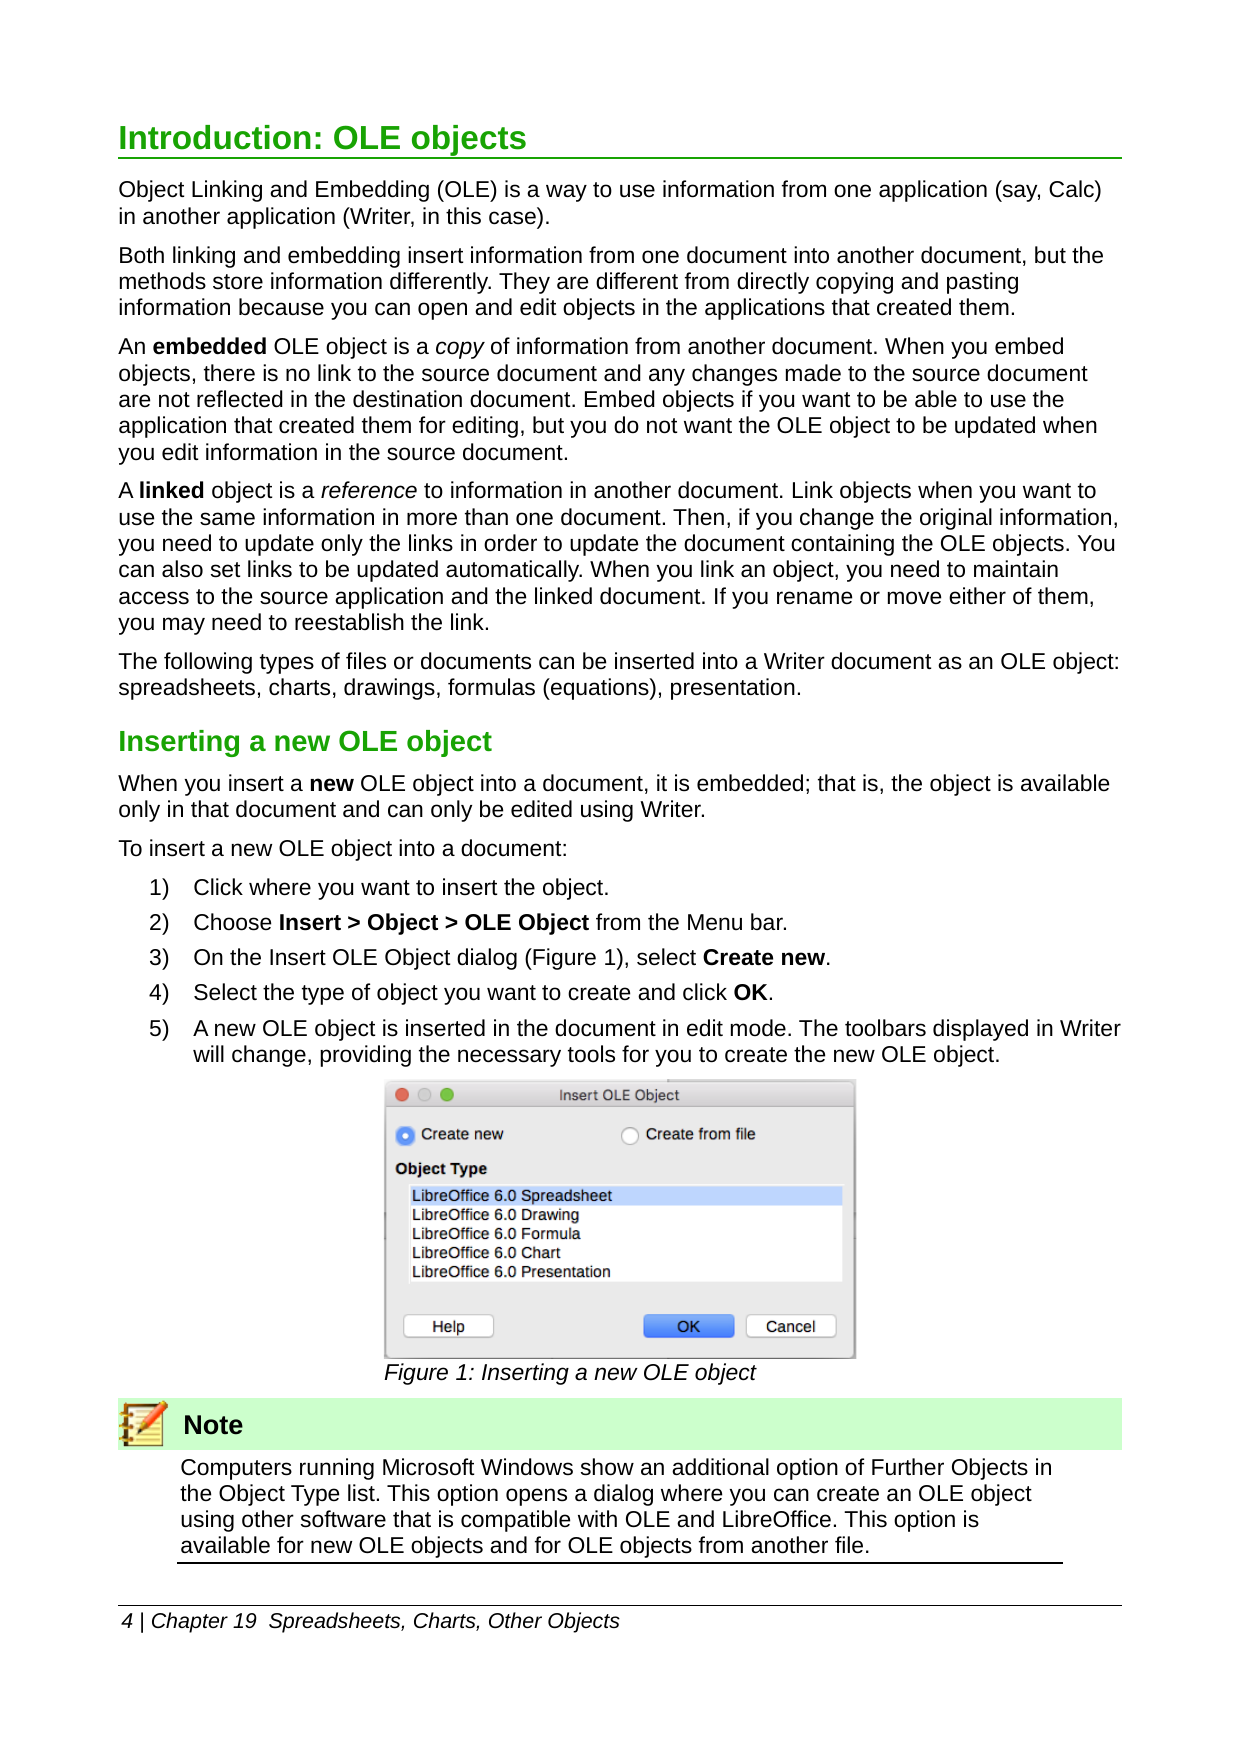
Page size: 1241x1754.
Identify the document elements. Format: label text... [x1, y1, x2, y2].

picture [383, 1079, 857, 1359]
text When you insert a new OLE object into a document, it is embedded; that is, the object is available only in that document and can only be edited using Writer. [118, 770, 1122, 822]
subtitle Introduction: OLE objects [118, 118, 1122, 157]
text Figure 1: Inserting a new OLE object [384, 1359, 856, 1385]
text Computers running Microsoft Windows show an additional option of Further Objects in the Object Type list. This option opens a dialog where you can create an OLE object using other software that is compatible with OLE and LibreOffice. This option is available for new OLE objects and for OLE objects from another file. [177, 1450, 1063, 1562]
list A new OLE object is inserted in the document in edit mode. The toolbars displayed in Writer will change, providing the necessary tools for you to create the new OLE object. [169, 1014, 1122, 1067]
list On the Insert OLE Object dialog (Figure 1), select Create new. [169, 944, 1122, 971]
list Choose Insert > Object > OLE Object from the Menu bar. [169, 909, 1122, 935]
list A linked object is a reference to information in another document. Link objects when you want to use the same information in more than one document. Then, if you change the original information, you need to update only the links in order to update the document containing the OLE objects. You can also set links to be updated automatically. When you link an object, you need to maintain access to the source application and the linked document. If you rename or move either of them, you may need to reestablish the link. [118, 477, 1122, 636]
list An embedded OLE object is a copy of information from another document. When you embed objects, there is no link to the source document and any changes made to the source document are not reflected in the destination document. Embed objects if you want to be able to use the application that created them for editing, but you do not want the OLE object to be updated when you edit information in the source document. [118, 333, 1122, 465]
list Object Linking and Embedding (OLE) is a way to use information from one application (say, Calc) in another application (Writer, in this case). [118, 176, 1122, 229]
picture [119, 1399, 170, 1450]
subtitle Note [118, 1398, 1122, 1450]
list Both linking and embedding insert information from one document into another document, but the methods store information differently. They are different from directly copying and pasting information because you can open and edit objects in the applications that created them. [118, 242, 1122, 321]
list Click where you want to insert the object. [169, 874, 1122, 900]
list Select the type of object you want to create and click OK. [169, 979, 1122, 1006]
list To insert a new OLE object into a document: [118, 835, 1122, 861]
subtitle Inserting a new OLE object [118, 724, 1122, 758]
list The following types of files or documents can be inserted into a Writer document as an OLE object: spreadsheets, charts, drawings, formulas (equations), presentation. [118, 648, 1122, 701]
